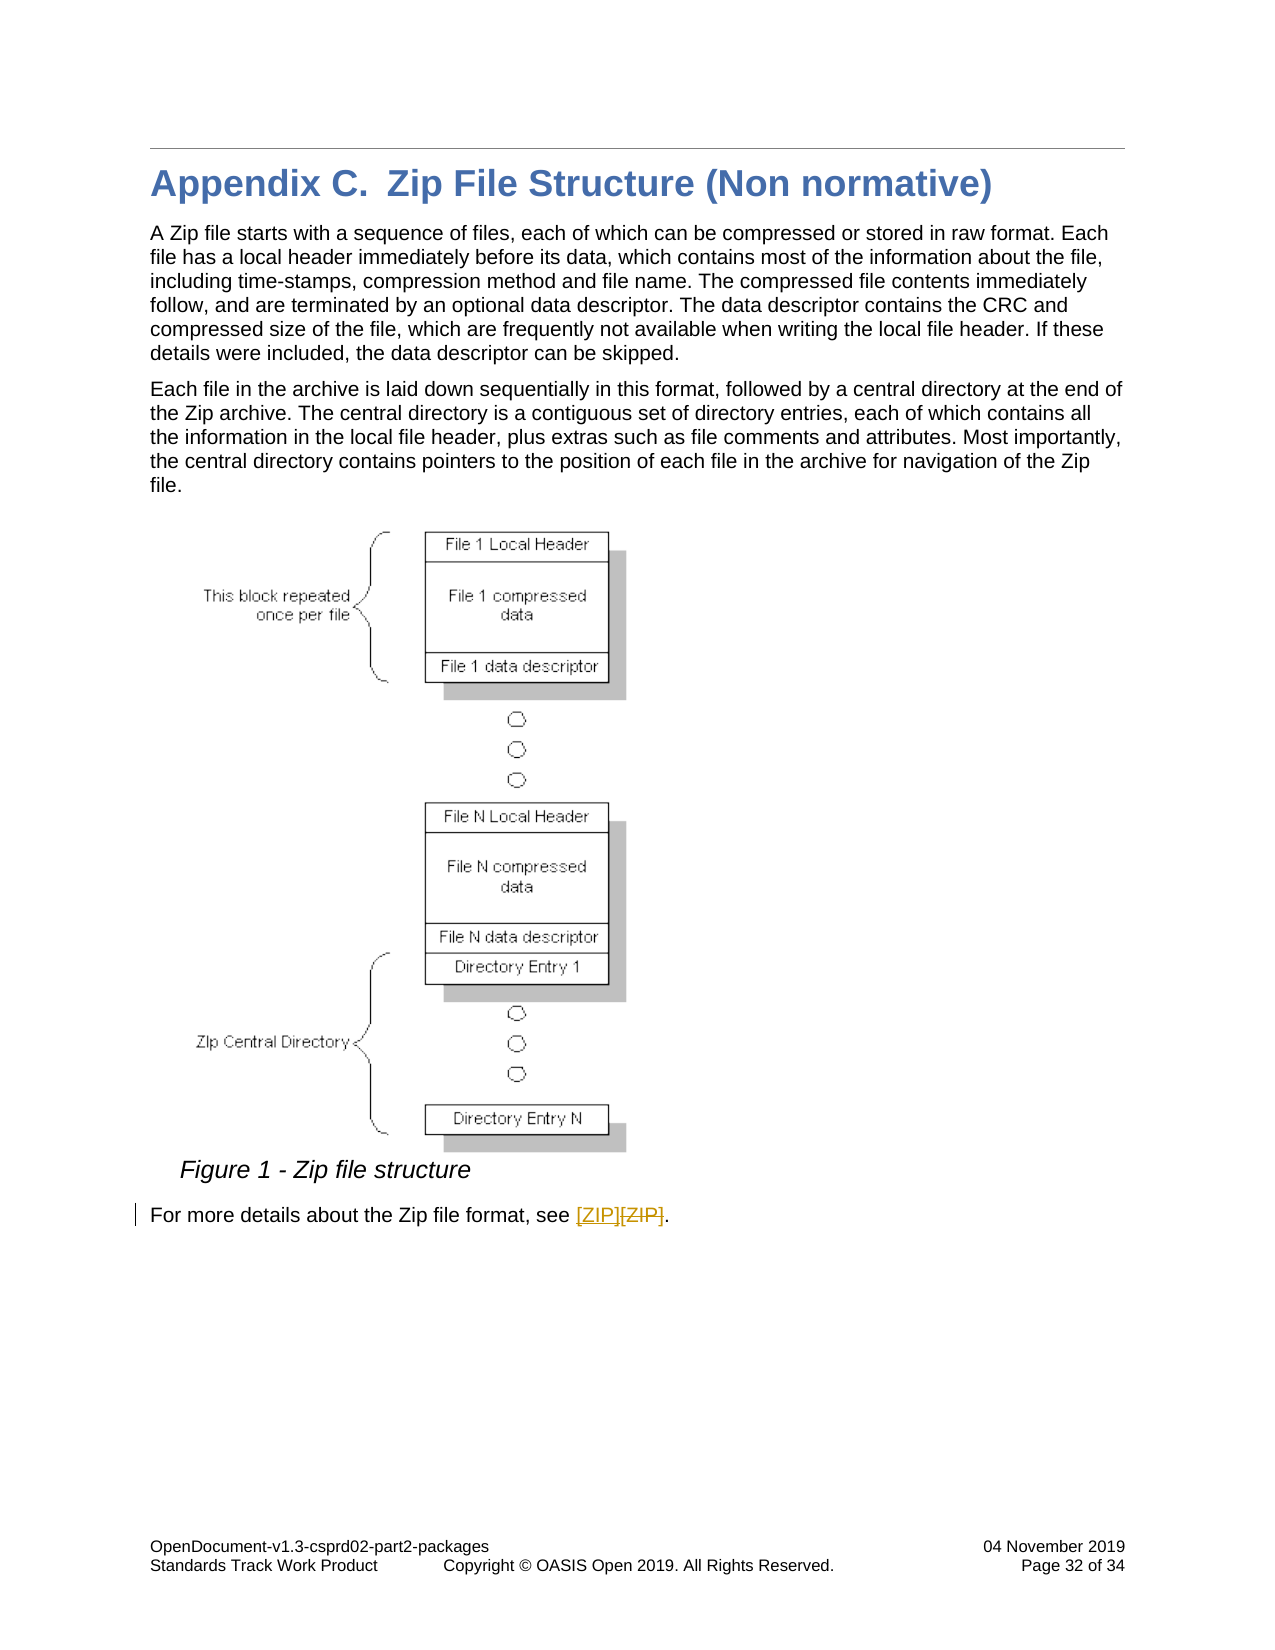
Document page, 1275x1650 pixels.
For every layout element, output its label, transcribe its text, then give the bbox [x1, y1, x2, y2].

text Each file in the archive is laid down sequentially in this format, followed by a central directory at the end of the Zip archive. The central directory is a contiguous set of directory entries, each of which contains all the information in the local file header, plus extras such as file comments and attributes. Most importantly, the central directory contains pointers to the position of each file in the archive for navigation of the Zip file. [150, 377, 1125, 496]
text For more details about the Zip file format, see [ZIP]. [150, 1202, 1125, 1226]
text A Zip file starts with a sequence of files, each of which can be compressed or stored in raw format. Each file has a local header immediately before its data, which contains most of the information about the file, including time-stamps, compression method and file name. The compressed file contents immediately follow, and are terminated by an optional data descriptor. The data descriptor contains the CRC and compressed size of the file, which are frequently not available when writing the local file header. If these details were included, the data descriptor can be skipped. [150, 221, 1125, 364]
subtitle Zip File Structure (Non normative) [150, 149, 1125, 204]
text Figure 1 - Zip file structure [179, 1156, 629, 1184]
picture [179, 527, 630, 1156]
